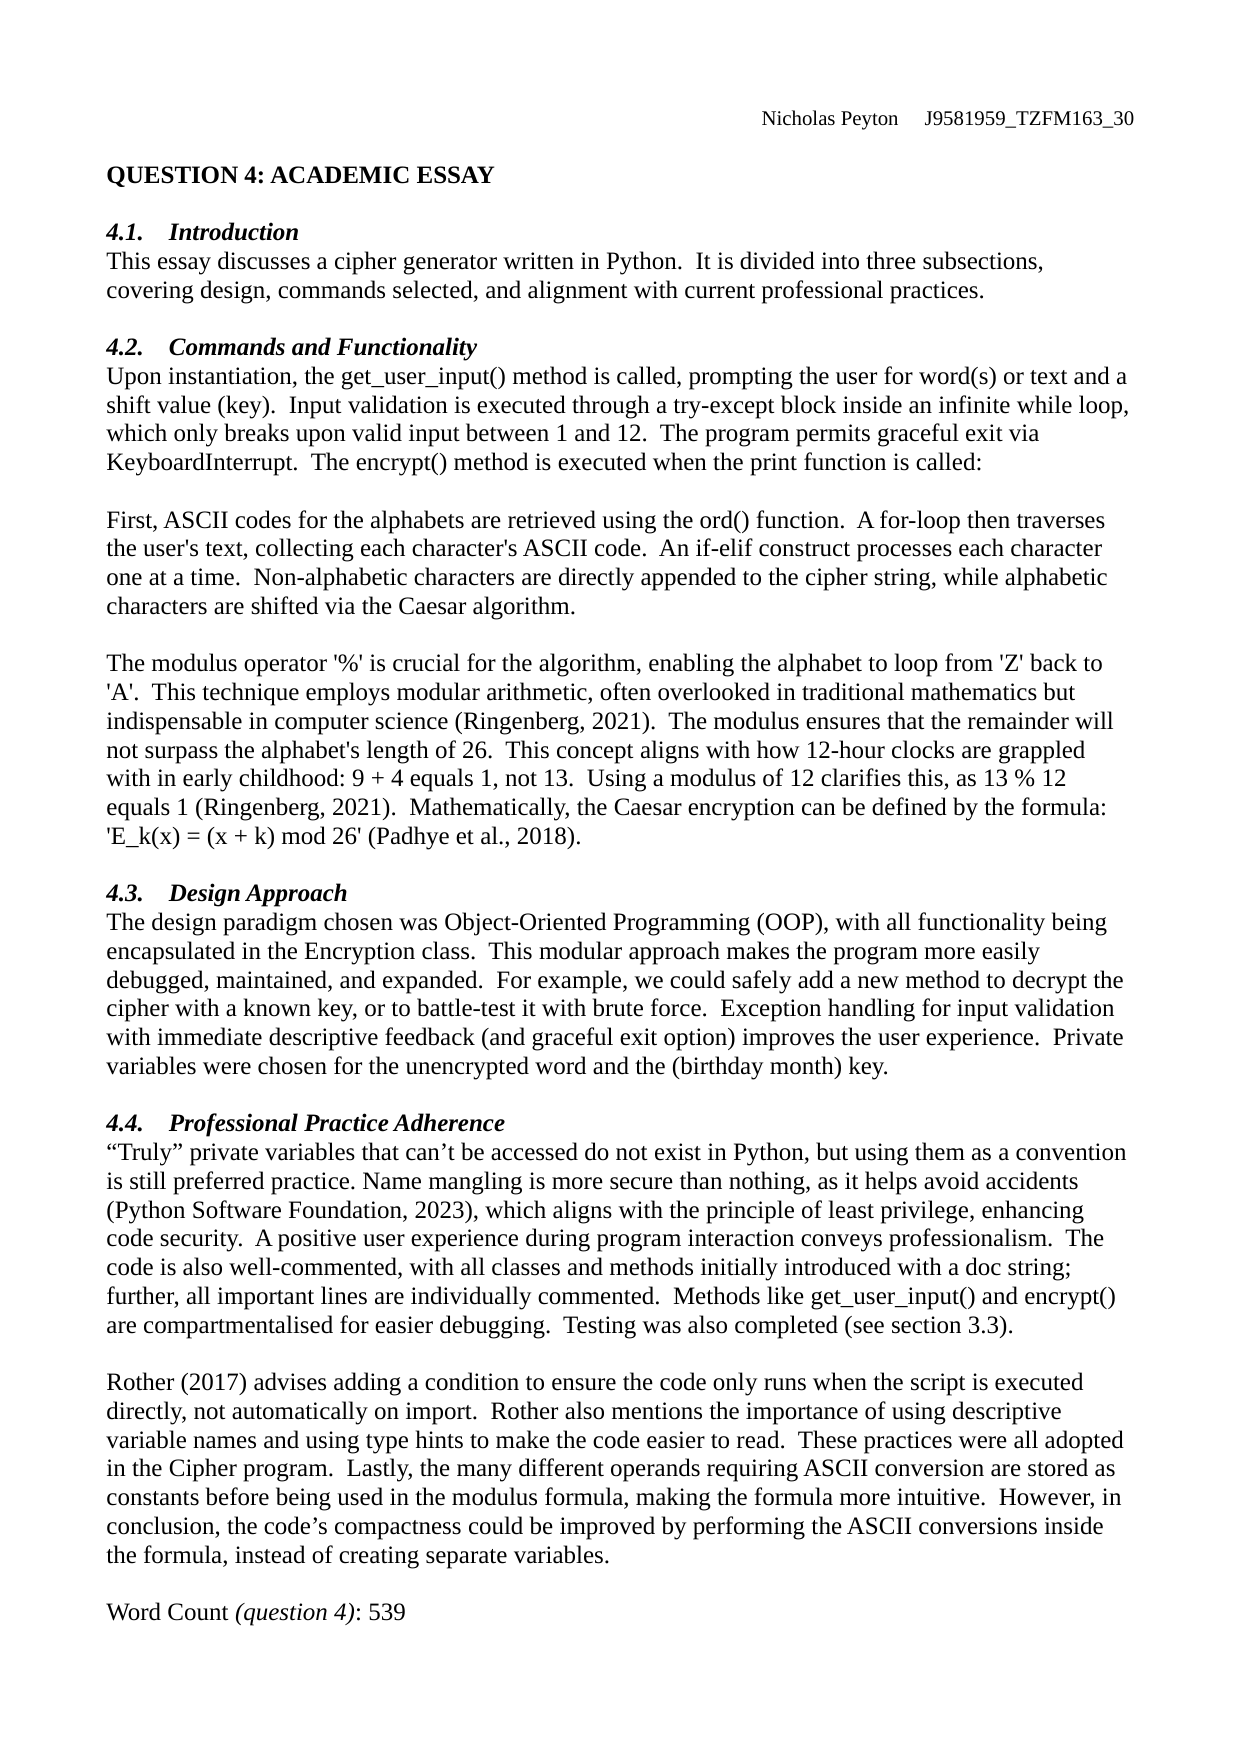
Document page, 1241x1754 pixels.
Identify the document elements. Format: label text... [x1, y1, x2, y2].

text This essay discusses a cipher generator written in Python. It is divided into three subsections, covering design, commands selected, and alignment with current professional practices. [106, 246, 1134, 303]
text Rother (2017) advises adding a condition to ensure the code only runs when the script is executed directly, not automatically on import. Rother also mentions the importance of using descriptive variable names and using type hints to make the code easier to read. These practices were all adopted in the Cipher program. Lastly, the many different operands requiring ASCII conversion are stored as constants before being used in the modulus formula, making the formula more intuitive. However, in conclusion, the code’s compactness could be improved by performing the ASCII conversions inside the formula, instead of creating separate variables. [106, 1367, 1134, 1568]
text 4.1. Introduction [106, 217, 1134, 246]
text 4.2. Commands and Functionality [106, 332, 1134, 361]
text First, ASCII codes for the alphabets are retrieved using the ord() function. A for-loop then traverses the user's text, collecting each character's ASCII code. An if-elif construct processes each character one at a time. Non-alphabetic characters are directly appended to the cipher string, while alphabetic characters are shifted via the Caesar algorithm. [106, 505, 1134, 620]
text “Truly” private variables that can’t be accessed do not exist in Python, but using them as a convention is still preferred practice. Name mangling is more secure than nothing, as it helps avoid accidents (Python Software Foundation, 2023), which aligns with the principle of least privilege, enhancing code security. A positive user experience during program interaction conveys professionalism. The code is also well-commented, with all classes and methods initially introduced with a doc string; further, all important lines are individually commented. Methods like get_user_input() and encrypt() are compartmentalised for easier debugging. Testing was also completed (see section 3.3). [106, 1137, 1134, 1338]
text 4.4. Professional Practice Adherence [106, 1108, 1134, 1137]
text The design paradigm chosen was Object-Oriented Programming (OOP), with all functionality being encapsulated in the Encryption class. This modular approach makes the program more easily debugged, maintained, and expanded. For example, we could safely add a new method to decrypt the cipher with a known key, or to battle-test it with brute force. Exception handling for input validation with immediate descriptive feedback (and graceful exit option) improves the user experience. Private variables were chosen for the unencrypted word and the (birthday month) key. [106, 907, 1134, 1080]
text Word Count (question 4): 539 [106, 1597, 1134, 1626]
text 4.3. Design Approach [106, 878, 1134, 907]
text Upon instantiation, the get_user_input() method is called, prompting the user for word(s) or text and a shift value (key). Input validation is executed through a try-except block inside an infinite while loop, which only breaks upon valid input between 1 and 12. The program permits graceful exit via KeyboardInterrupt. The encrypt() method is executed when the print function is called: [106, 361, 1134, 476]
text QUESTION 4: ACADEMIC ESSAY [106, 160, 1134, 188]
text The modulus operator '%' is crucial for the algorithm, enabling the alphabet to loop from 'Z' back to 'A'. This technique employs modular arithmetic, often overlooked in traditional mathematics but indispensable in computer science (Ringenberg, 2021). The modulus ensures that the remainder will not surpass the alphabet's length of 26. This concept aligns with how 12-hour clocks are grappled with in early childhood: 9 + 4 equals 1, not 13. Using a modulus of 12 clarifies this, as 13 % 12 equals 1 (Ringenberg, 2021). Mathematically, the Caesar encryption can be defined by the formula: 'E_k(x) = (x + k) mod 26' (Padhye et al., 2018). [106, 648, 1134, 850]
